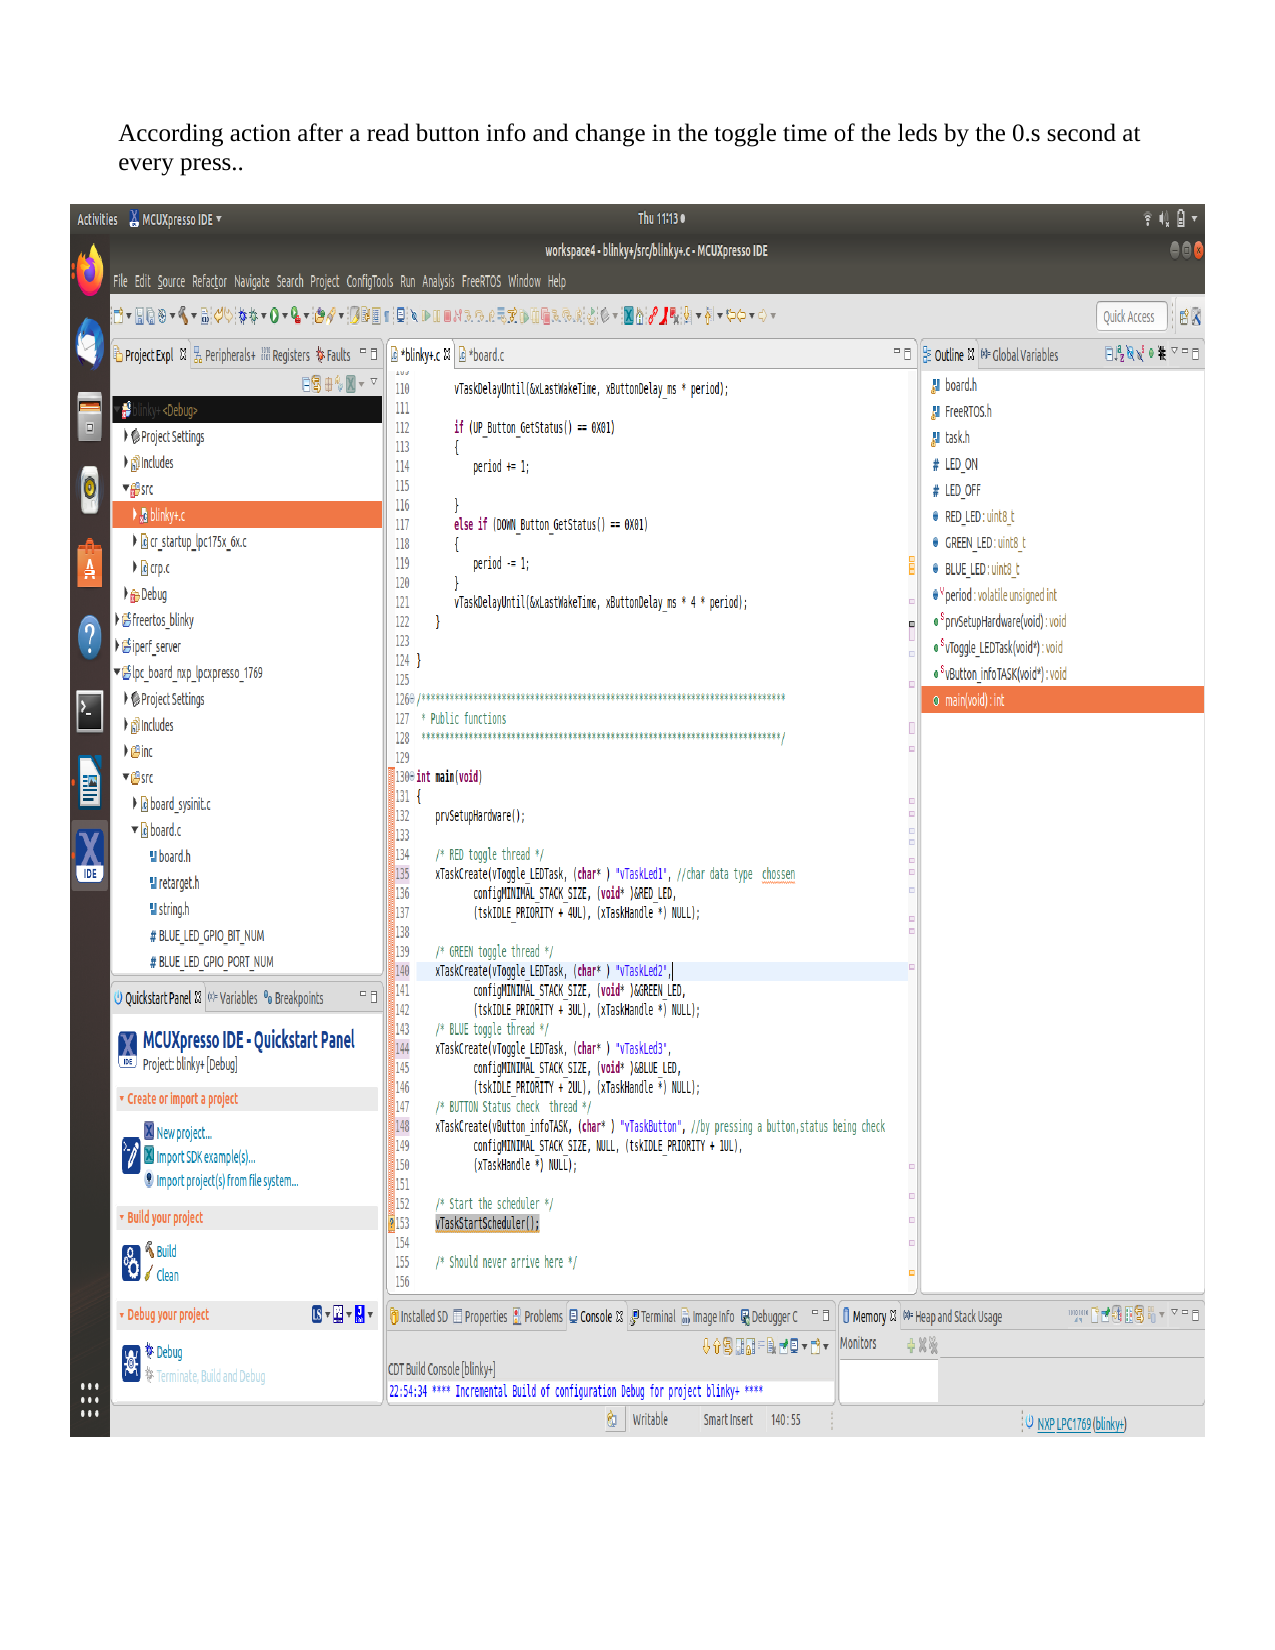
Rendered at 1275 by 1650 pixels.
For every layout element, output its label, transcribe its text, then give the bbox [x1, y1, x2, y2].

picture [70, 204, 1205, 1437]
text According action after a read button info and change in the toggle time of the leds by the 0.s second at every press.. [118, 118, 1157, 176]
